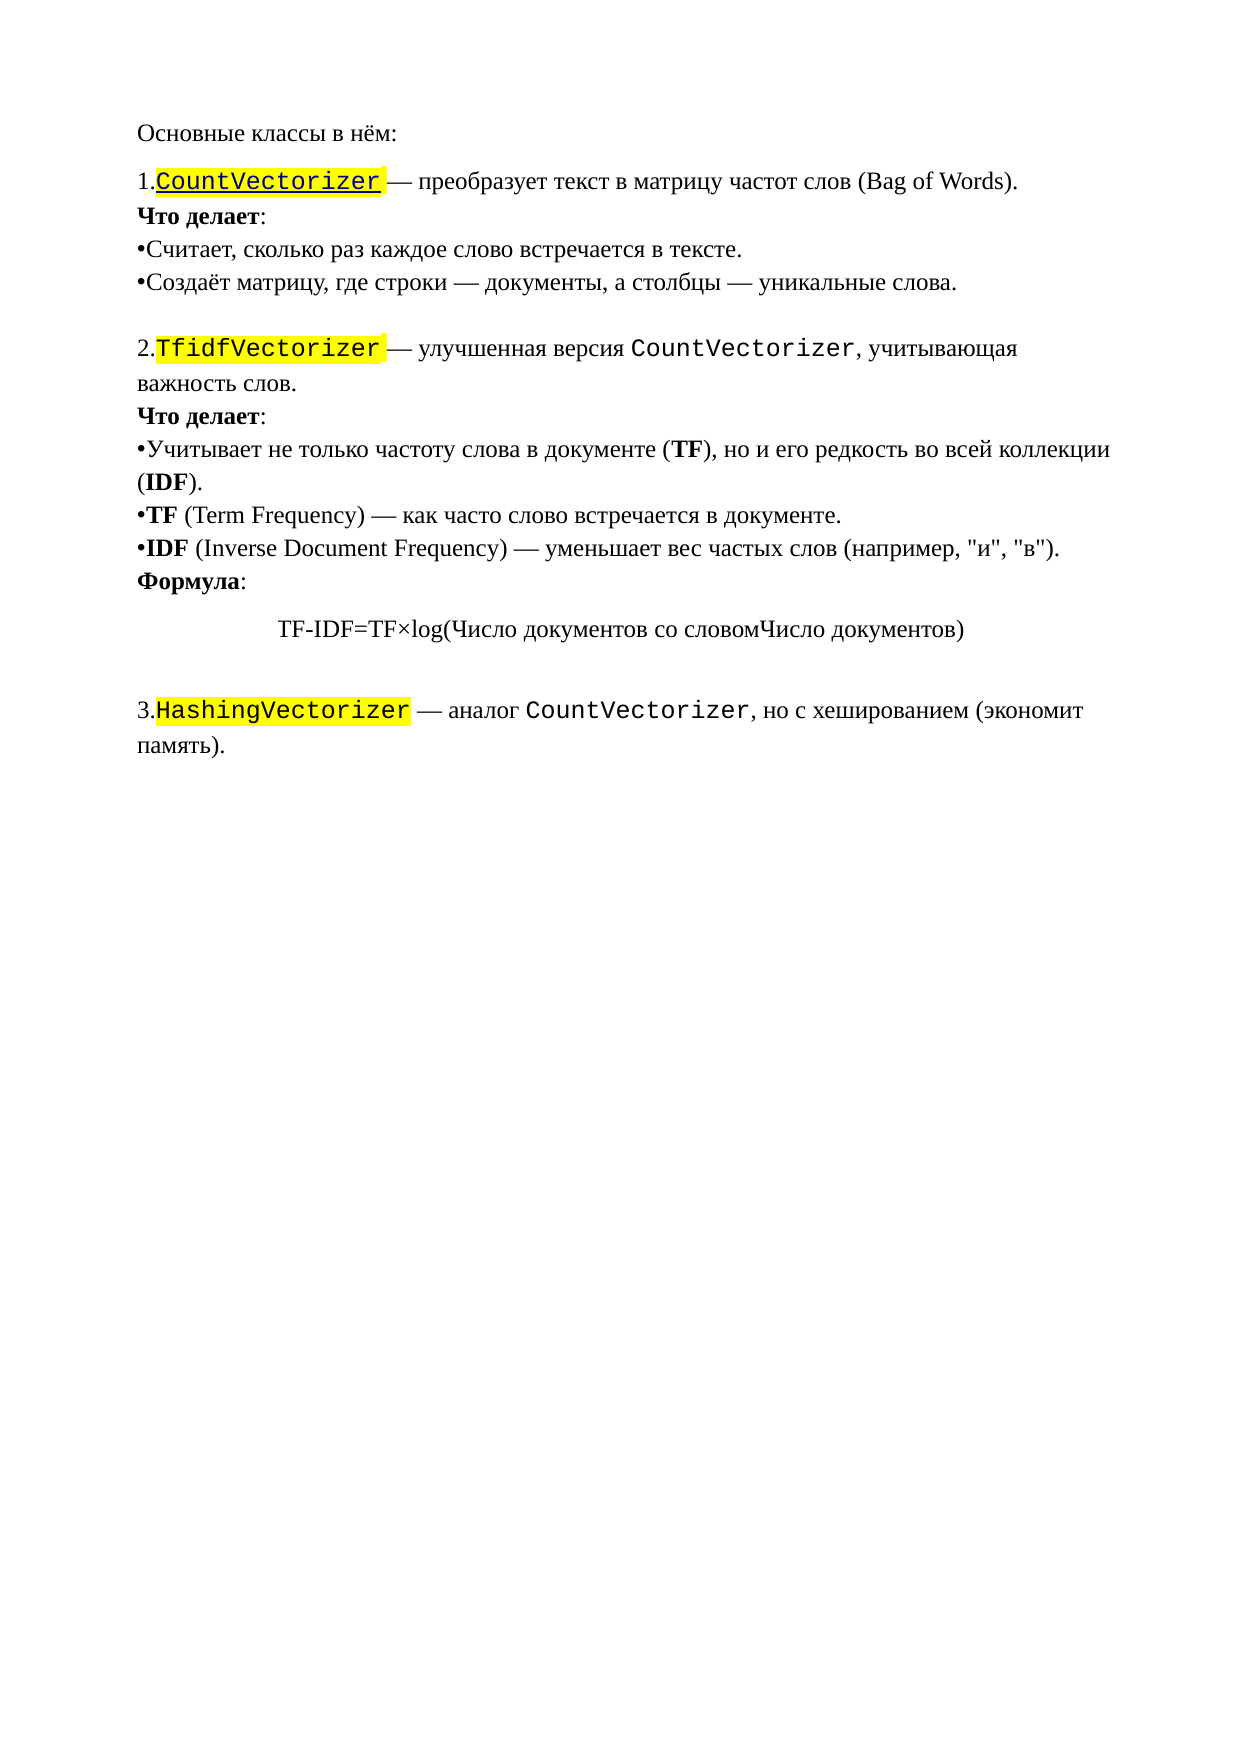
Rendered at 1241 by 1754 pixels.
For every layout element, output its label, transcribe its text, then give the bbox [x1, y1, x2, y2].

list CountVectorizer — преобразует текст в матрицу частот слов (Bag of Words). [118, 166, 1122, 197]
list HashingVectorizer — аналог CountVectorizer, но с хешированием (экономит память). [118, 695, 1122, 758]
text TF-IDF=TF×log(Число документов со словомЧисло документов​) [118, 614, 1122, 676]
text Основные классы в нём: [137, 118, 1122, 147]
list Учитывает не только частоту слова в документе (TF), но и его редкость во всей коллекции (IDF). [118, 434, 1122, 496]
text Формула: [137, 566, 1122, 595]
list TF (Term Frequency) — как часто слово встречается в документе. [118, 500, 1122, 529]
list Что делает: [118, 401, 1122, 430]
list Считает, сколько раз каждое слово встречается в тексте. [118, 234, 1122, 263]
list Что делает: [118, 201, 1122, 230]
list TfidfVectorizer — улучшенная версия CountVectorizer, учитывающая важность слов. [118, 333, 1122, 397]
list Создаёт матрицу, где строки — документы, а столбцы — уникальные слова. [118, 267, 1122, 296]
list IDF (Inverse Document Frequency) — уменьшает вес частых слов (например, "и", "в"). [118, 533, 1122, 562]
